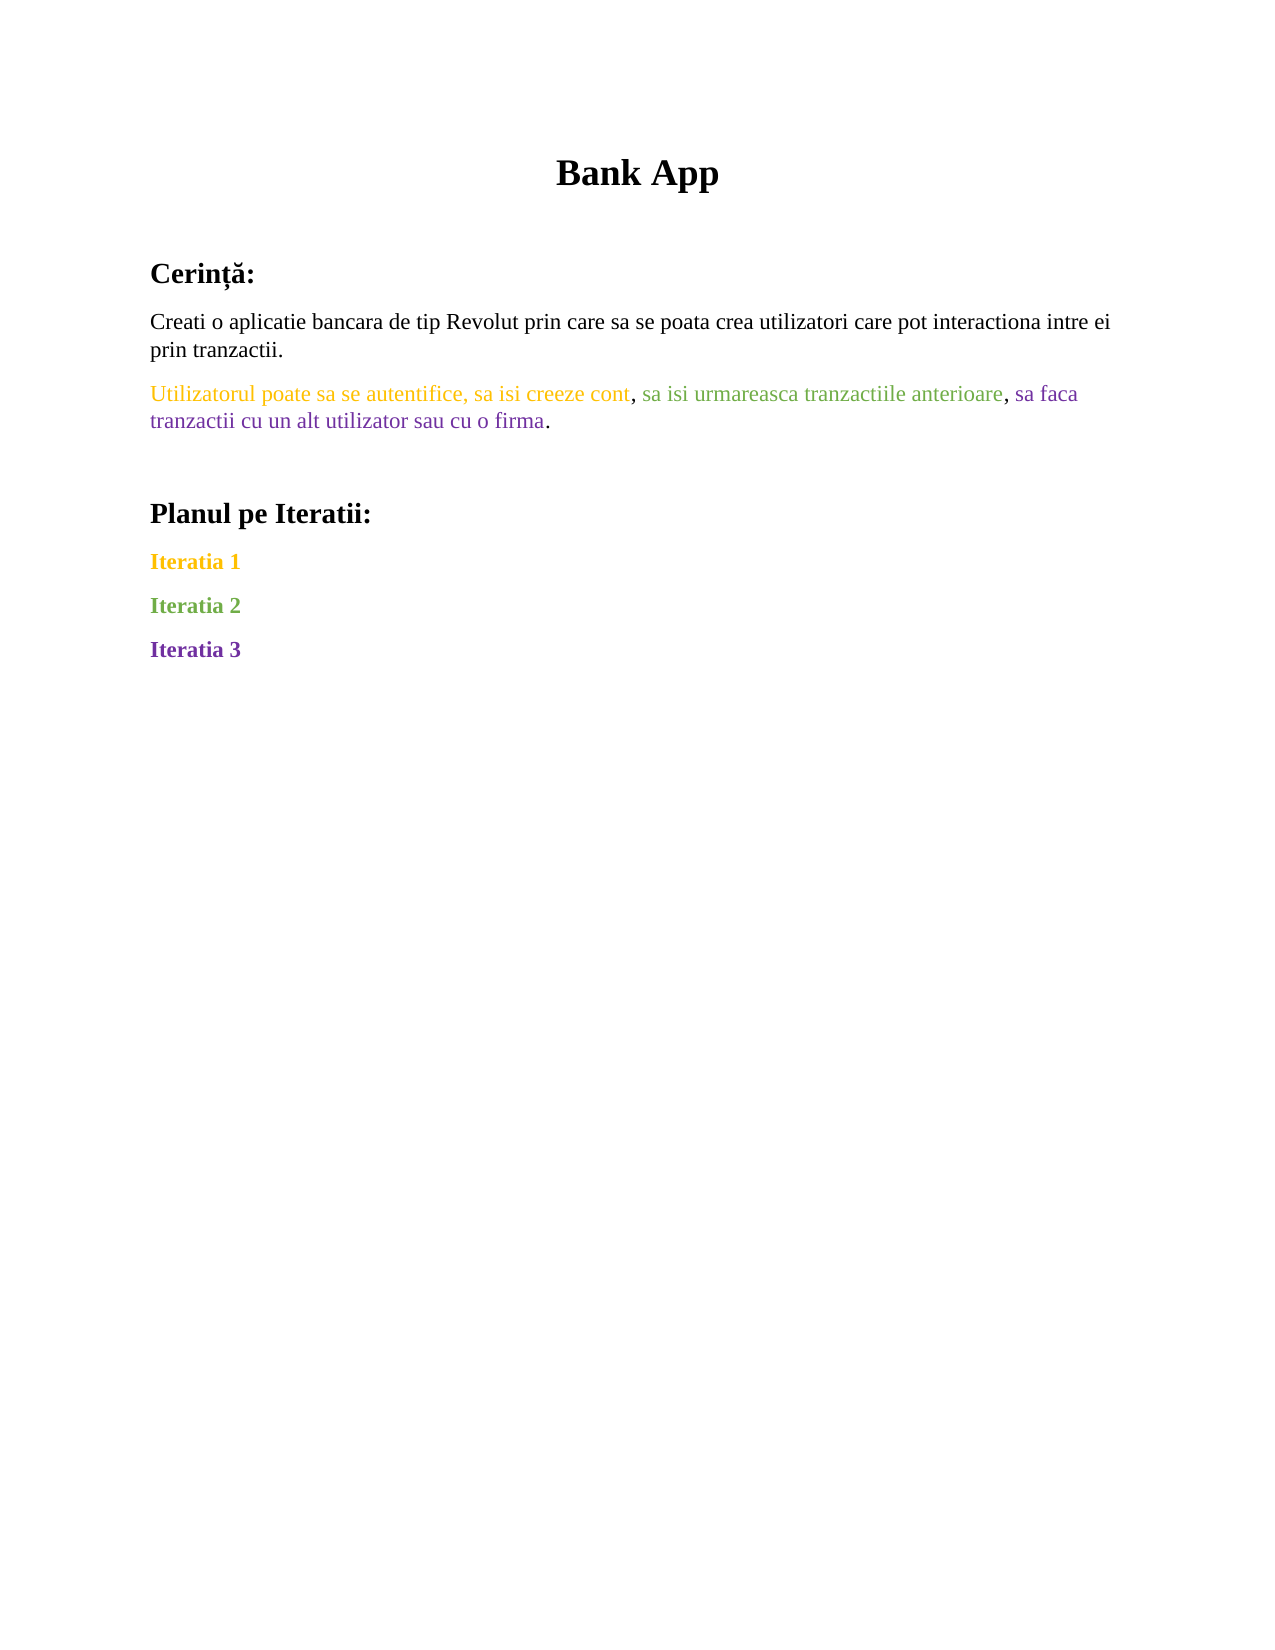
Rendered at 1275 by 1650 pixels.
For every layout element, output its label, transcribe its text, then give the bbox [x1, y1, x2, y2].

text Cerință: [150, 256, 1125, 290]
text Iteratia 3 [150, 636, 1125, 663]
text Iteratia 2 [150, 592, 1125, 618]
text Utilizatorul poate sa se autentifice, sa isi creeze cont, sa isi urmareasca tranzactiile anterioare, sa faca tranzactii cu un alt utilizator sau cu o firma. [150, 380, 1125, 434]
text Planul pe Iteratii: [150, 496, 1125, 529]
text Iteratia 1 [150, 548, 1125, 574]
text Bank App [150, 150, 1125, 193]
text Creati o aplicatie bancara de tip Revolut prin care sa se poata crea utilizatori care pot interactiona intre ei prin tranzactii. [150, 308, 1125, 362]
